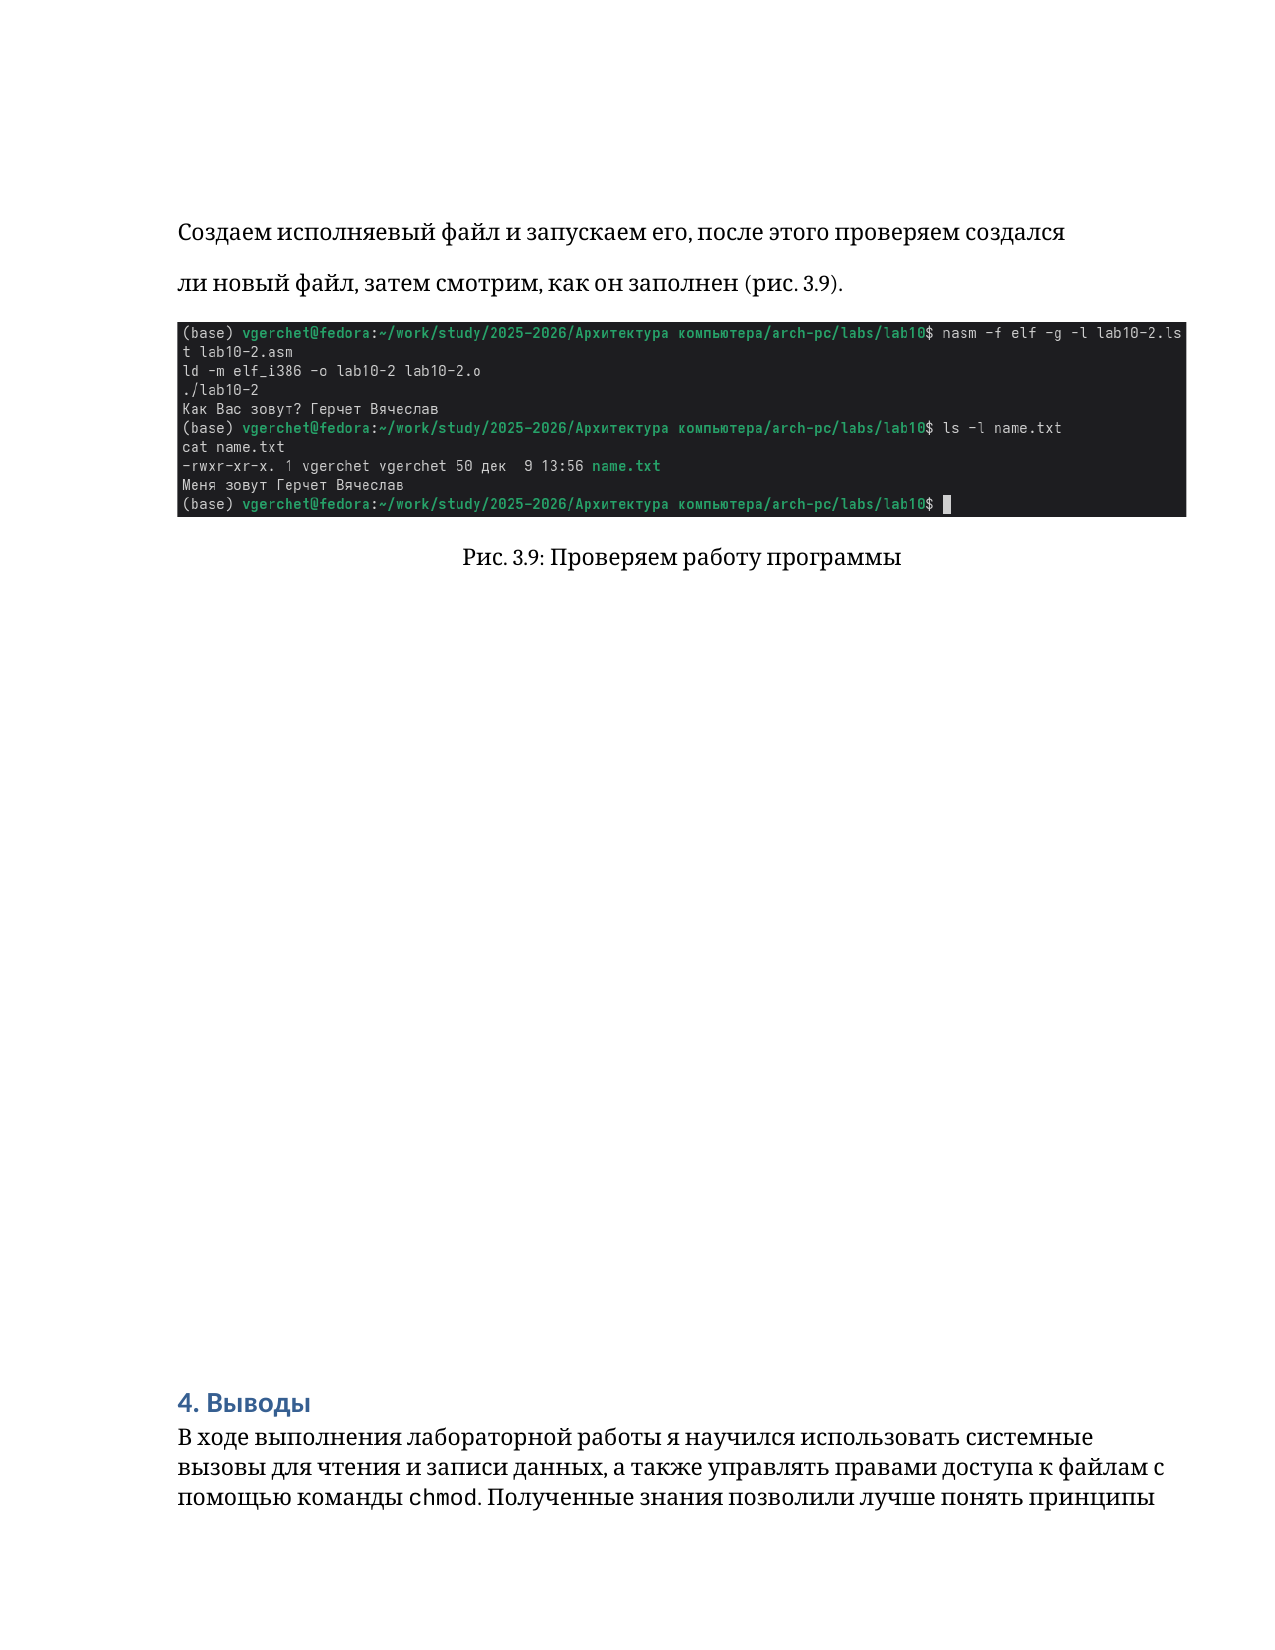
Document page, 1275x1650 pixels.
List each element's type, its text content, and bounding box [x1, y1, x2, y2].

text Рис. 3.9: Проверяем работу программы [177, 517, 1186, 572]
picture [177, 322, 1187, 517]
text Создаем исполняевый файл и запускаем его, после этого проверяем создался [177, 220, 1186, 247]
subtitle 4. Выводы [177, 1384, 1186, 1419]
text ли новый файл, затем смотрим, как он заполнен (рис. 3.9). [177, 271, 1186, 298]
text В ходе выполнения лабораторной работы я научился использовать системные вызовы для чтения и записи данных, а также управлять правами доступа к файлам с помощью команды chmod. Полученные знания позволили лучше понять принципы [177, 1425, 1186, 1513]
